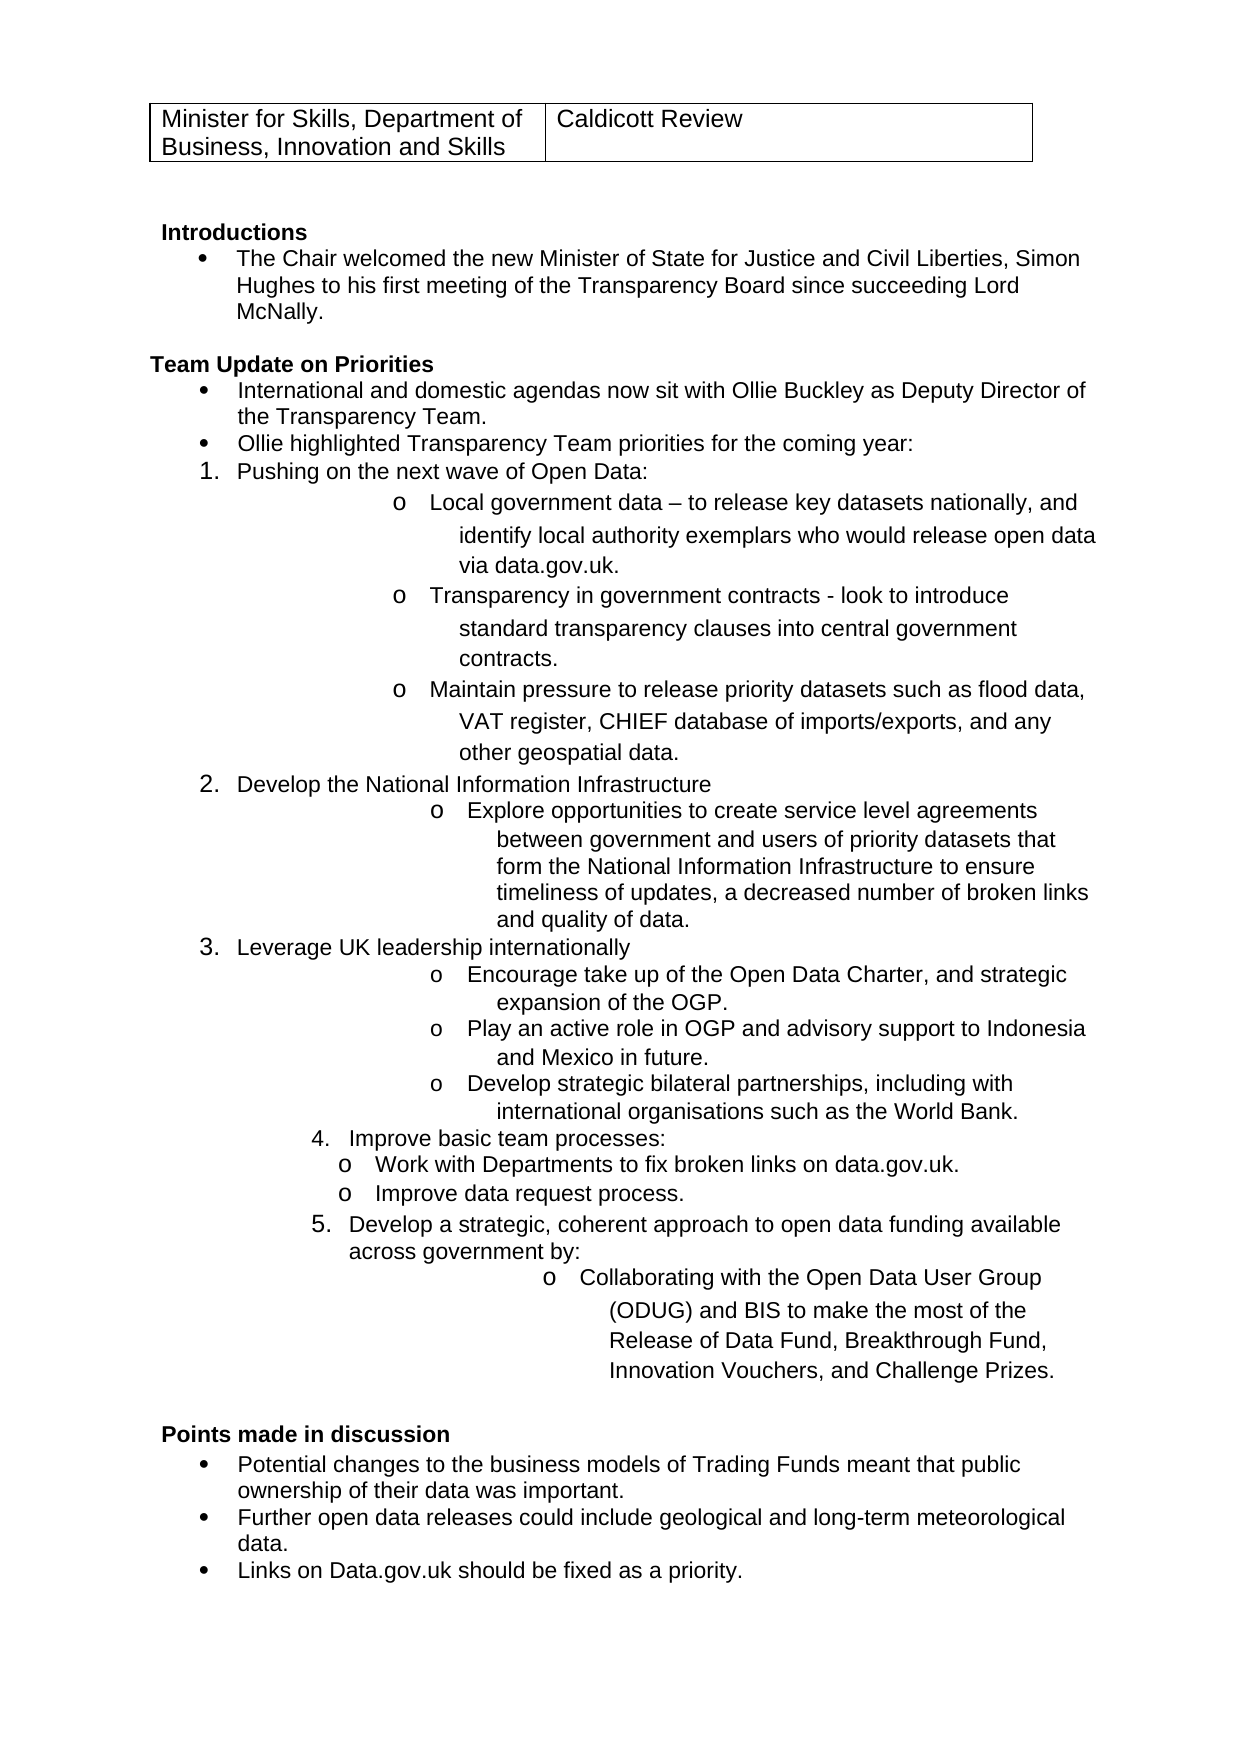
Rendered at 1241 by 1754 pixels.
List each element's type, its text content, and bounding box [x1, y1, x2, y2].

text Team Update on Priorities [150, 351, 1090, 377]
table_cell Minister for Skills, Department of Business, Innovation and Skills [151, 104, 545, 161]
table_cell Caldicott Review [546, 104, 1032, 161]
table_header Introductions The Chair welcomed the new Minister of State for Justice and Civil Liberties, Simon Hughes to his first meeting of the Transparency Board since succeeding Lord McNally. [150, 219, 1113, 351]
table_header International and domestic agendas now sit with Ollie Buckley as Deputy Director of the Transparency Team. Ollie highlighted Transparency Team priorities for the coming year: Pushing on the next wave of Open Data: Local government data – to release key datasets nationally, and identify local authority exemplars who would release open data via data.gov.uk. Transparency in government contracts - look to introduce standard transparency clauses into central government contracts. Maintain pressure to release priority datasets such as flood data, VAT register, CHIEF database of imports/exports, and any other geospatial data. Develop the National Information Infrastructure Explore opportunities to create service level agreements between government and users of priority datasets that form the National Information Infrastructure to ensure timeliness of updates, a decreased number of broken links and quality of data. Leverage UK leadership internationally Encourage take up of the Open Data Charter, and strategic expansion of the OGP. Play an active role in OGP and advisory support to Indonesia and Mexico in future. Develop strategic bilateral partnerships, including with international organisations such as the World Bank. Improve basic team processes: Work with Departments to fix broken links on data.gov.uk. Improve data request process. Develop a strategic, coherent approach to open data funding available across government by: Collaborating with the Open Data User Group (ODUG) and BIS to make the most of the Release of Data Fund, Breakthrough Fund, Innovation Vouchers, and Challenge Prizes. Points made in discussion Potential changes to the business models of Trading Funds meant that public ownership of their data was important. Further open data releases could include geological and long-term meteorological data. Links on Data.gov.uk should be fixed as a priority. ACTION: Cabinet Office Transparency Team to develop plan for fixing broken links on data.gov.uk, and to examine potential for further data releases in the areas highlighted. Release of Data Fund Allocation The Chair of ODUG summarised the process, which identified and assessed bids for funding in the current financial year. ODUG members assessed the bids against four categories: IT infrastructure; capacity building; paying for data release where resource is a barrier; and research projects. ODUG and the Cabinet Office Transparency Team are working to develop clearer guidance to bidders for funding in the next financial year. Recommended bids presented to the Board for approval: Local Government Association Voucher Scheme – Proposal to unlock open data from Local Authorities by offering open data training vouchers for one data set, and cash for three data sets. Proposal will allow local authority data to be made available. Leeds Data Mill - Proposal for Leeds Council to create a hub for data to support citizens by making data about public services freely available. Funding for future stages will be reviewed in due course. Proposal will demonstrate what can be done at a city level with broad types of open data. Legislative Openness –Proposal to make DWP legislative data downloadable as bulk data. Proposal will bring the UK in line with best practice on the Open Data Census. This proposal also feeds into the Parliamentary Counsel’s Good Law agenda. Data Issue Tracker – Proposal to implement a robust reporting mechanism into Data.gov.uk and other websites to allow issues with broken links to be reported and fixed. This proposal is expected to drive down data requests by 30%. Local Data Census – Proposal is a survey of the availability of open data at local and city level across the UK. Project will allow analysis of available data sets and identification of areas lacking data. Open Data Training for civil servants –ODI and Open Knowledge Foundation to provide data courses for civil servants. This proposal will improve skill levels at handling data within the Civil Service, and will contribute towards a culture change towards being open by default. Open data procurement training – Proposal to develop a range of materials, training and support about open data for all those involved with public procurement. This is a key issue that needs to be addressed; this proposal is a solution to the current problems around the procurement of Open Data. Housing Big Data – Proposal to create anonymised Open Data extracts of Housing Association Data. This will help inform the social housing sector and lead to significant benefits. Troubled Families Ecosystem – Proposal to provide standards and a framework that facilitates data linking from citizens and third party sources. This proposal will deliver Open Data in a cross cutting policy area and should become a useful exemplar. Administration of Release of Data Fund – Budget to fund resource to manage a light-touch but well structured governance process around the bid and funding process with open reporting. Cabinet Office team should retain financial oversight of projects and ensure that delivery follows best practice. All other bids will be revisited in the next financial year. ACTION: All bids above have been approved, pending delivery plans and Cabinet Office sign-off. ACTION: Heather Savory, Paul Maltby and Ollie Buckley will have a further discussion around the detail Administration of Release of Data Fund bid to finalise where this will sit in relation to the Cabinet Office Transparency Team. ODI Performance Update Gavin Starks gave an update on the Open Data Institute’s Year One performance. ODI had: Trained over 230 people from 11 countries. Extended substantially in conjunction with Open Knowledge Foundation and the World Bank. Exceeded all Investor metrics. Signed up 50 corporate members. Created 35 jobs in their incubated start-up companies. Funded £500k worth of research projects. Unlocked £16m of value in Open Data. Tripled targets and reach over this year. Delivered a successful ODI Summit. Awarded 600 Open Data Certificates. Reached over 300,000 unique individuals. Delivered a PR reach of over 30m worldwide, including USA and Asia. Next year, the ODI hope to: Grow membership, forge partnerships with leading universities and research groups, expand grant and philanthropic funding and scale training. Increase ODI nodes worldwide (by the end of February there are expected to be one in every continent). Develop key tools and services to facilitate open data publication, consumption, and collaboration. Grow the evidence base to demonstrate the value of open data. Expand Open Data Certificates around the world. Deliver on commitments with the World Bank, Open Knowledge Foundation and Web Foundation. Continue to test and iterate models, accelerate international development and increase funding to the open data landscape. Points made in discussion The success of the ODI underlines that Open Data is not just about government data, but a wider opportunity in the private sector (referencing the McKinsey report). There is service potential to consumers around transparent pricing and increased efficiencies, this market has not yet developed, as big business has not moved in yet. In future it is likely that there will be many smaller companies in this space, rather than few large ones. Private Sector Task Force Terms of Reference were discussed and agreed. The Task Force will look at how to improve engagement on the Open Data agenda by bigger businesses. Points made in discussion Task Force will complement the work of other groups and organisations with an interest in this area such as Deloitte, Experian and Swirrl. Group to focus on the asks which business has of government, rather than on corporate transparency, which may make some business reluctant to engage. ACTION: Cabinet Office Transparency Team to seek nominations for membership of the group and to schedule first meeting. BSI Presentation on Standards Dr. Scott Steedman presented on the work of BSI in Open Standards. BSI see standards used by business and industry as falling under three broad classifications, bringing value to organisations and businesses in different ways: Technical Specifications Business Processes Framework standards around Codes and Practices Current work on Smart City standards for BIS is addressing the vocabulary of smart cities and frameworks for smart cities strategies; further standards are in preparation. BIM standards and Smart City standards are examples of free standards. Points made in discussion BSI Standards carry charges to recover the cost of development, however some Publicly Accessible Specifications, which are sponsored fast-track standards developed according to guidelines set out by BSI, are available for free. There is a challenge in reconciling royalties with open approaches to standards which have FRAND provision, making them free and unrestricted. Standards development processes are open and participation in committees is free of charge, however there could be more options for consumers to influence standards. BSI specifically supports groups often referred to as ‘weaker’ stakeholders, such as consumers and environmental organizations. BSI has a Consumer and Public Interest Network (CPIN) to support the involvement of consumers and other public interests. BSI employs staff to manage the involvement and coordinate priority-setting and hosts a strategic committee, the Consumer and Public Interest Strategic Advisory Committee (CPISAC) and has a team of volunteers giving expert input into committees in priority areas. BSI is supportive of the work of Cabinet Office Transparency Team and will continue its dialogue about how the national standards body can help deliver Government’s policy objectives in this area. Any Other Business Open Data Day will take place on the 22nd February. The Open Knowledge Foundation are running several Open Data Day events in the UK including one in London. This presents a great opportunity to coordinate with government communications activity and for the Cabinet Office Transparency team to connect with the broader open data community. The Chair would like to ensure future meetings return to the format of inviting departments to attend, and present to the Board on their work in this area. A series of case studies will be made available through Data.gov.uk, demonstrating how Open Data can be used and showing its economic value. [150, 377, 1113, 1583]
